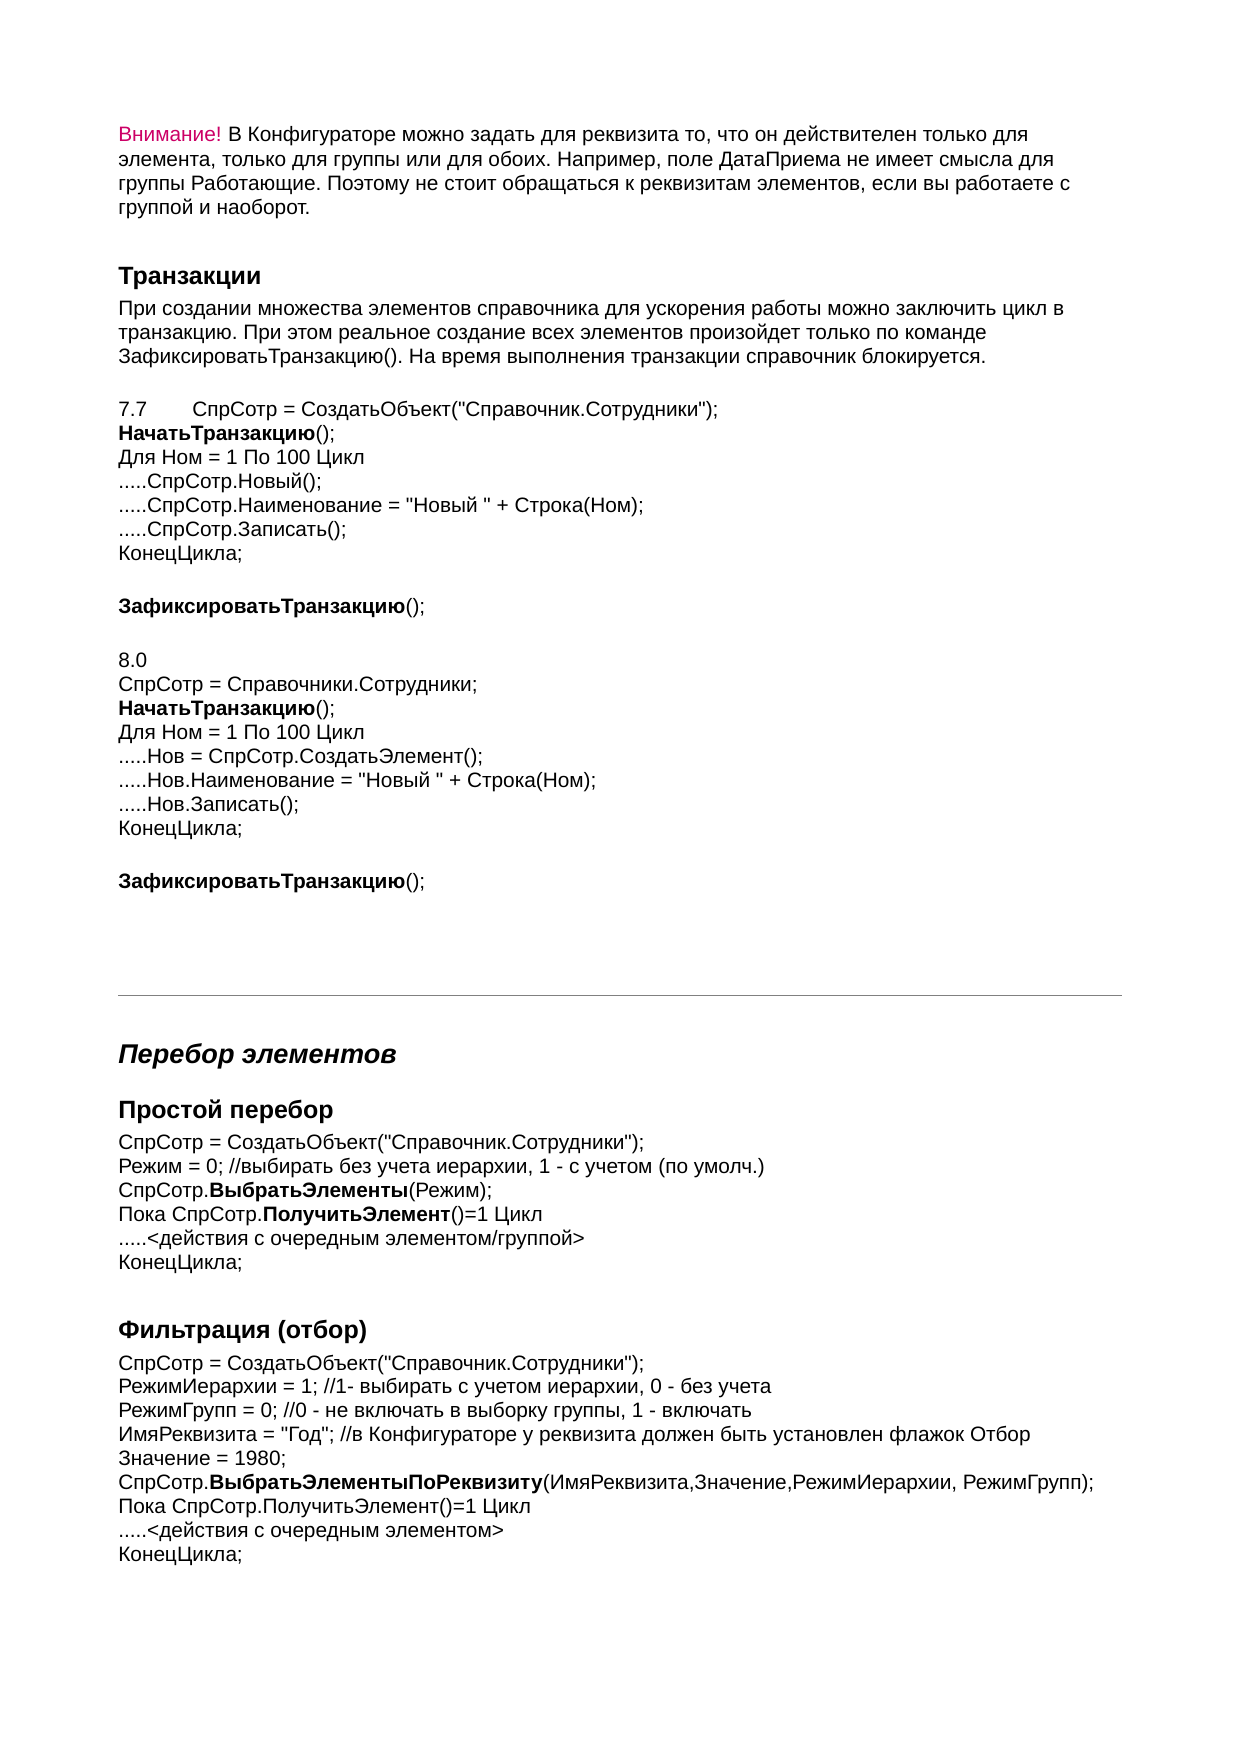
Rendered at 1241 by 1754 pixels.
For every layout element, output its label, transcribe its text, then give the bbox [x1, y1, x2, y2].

subtitle Фильтрация (отбор) [118, 1315, 1122, 1344]
text Для Ном = 1 По 100 Цикл .....СпрСотр.Новый(); .....СпрСотр.Наименование = "Новый " + Строка(Ном); .....СпрСотр.Записать(); КонецЦикла; [118, 445, 1122, 565]
subtitle Транзакции [118, 261, 1122, 289]
text СпрСотр = СоздатьОбъект("Справочник.Сотрудники"); Режим = 0; //выбирать без учета иерархии, 1 - с учетом (по умолч.) СпрСотр.ВыбратьЭлементы(Режим); Пока СпрСотр.ПолучитьЭлемент()=1 Цикл .....<действия с очередным элементом/группой> КонецЦикла; [118, 1130, 1122, 1273]
text СпрСотр = СоздатьОбъект("Справочник.Сотрудники"); РежимИерархии = 1; //1- выбирать с учетом иерархии, 0 - без учета РежимГрупп = 0; //0 - не включать в выборку группы, 1 - включать ИмяРеквизита = "Год"; //в Конфигураторе у реквизита должен быть установлен флажок Отбор Значение = 1980; СпрСотр.ВыбратьЭлементыПоРеквизиту(ИмяРеквизита,Значение,РежимИерархии, РежимГрупп); Пока СпрСотр.ПолучитьЭлемент()=1 Цикл .....<действия с очередным элементом> КонецЦикла; [118, 1350, 1122, 1566]
subtitle Простой перебор [118, 1095, 1122, 1123]
subtitle Перебор элементов [118, 1038, 1122, 1070]
text Для Ном = 1 По 100 Цикл .....Нов = СпрСотр.СоздатьЭлемент(); .....Нов.Наименование = "Новый " + Строка(Ном); .....Нов.Записать(); КонецЦикла; [118, 719, 1122, 839]
text ЗафиксироватьТранзакцию(); [118, 869, 1122, 893]
text Внимание! В Конфигураторе можно задать для реквизита то, что он действителен только для элемента, только для группы или для обоих. Например, поле ДатаПриема не имеет смысла для группы Работающие. Поэтому не стоит обращаться к реквизитам элементов, если вы работаете с группой и наоборот. [118, 118, 1122, 219]
text ЗафиксироватьТранзакцию(); [118, 594, 1122, 618]
text 8.0 СпрСотр = Справочники.Сотрудники; НачатьТранзакцию(); [118, 648, 1122, 719]
text 7.7 СпрСотр = СоздатьОбъект("Справочник.Сотрудники"); НачатьТранзакцию(); [118, 397, 1122, 445]
text При создании множества элементов справочника для ускорения работы можно заключить цикл в транзакцию. При этом реальное создание всех элементов произойдет только по команде ЗафиксироватьТранзакцию(). На время выполнения транзакции справочник блокируется. [118, 296, 1122, 368]
